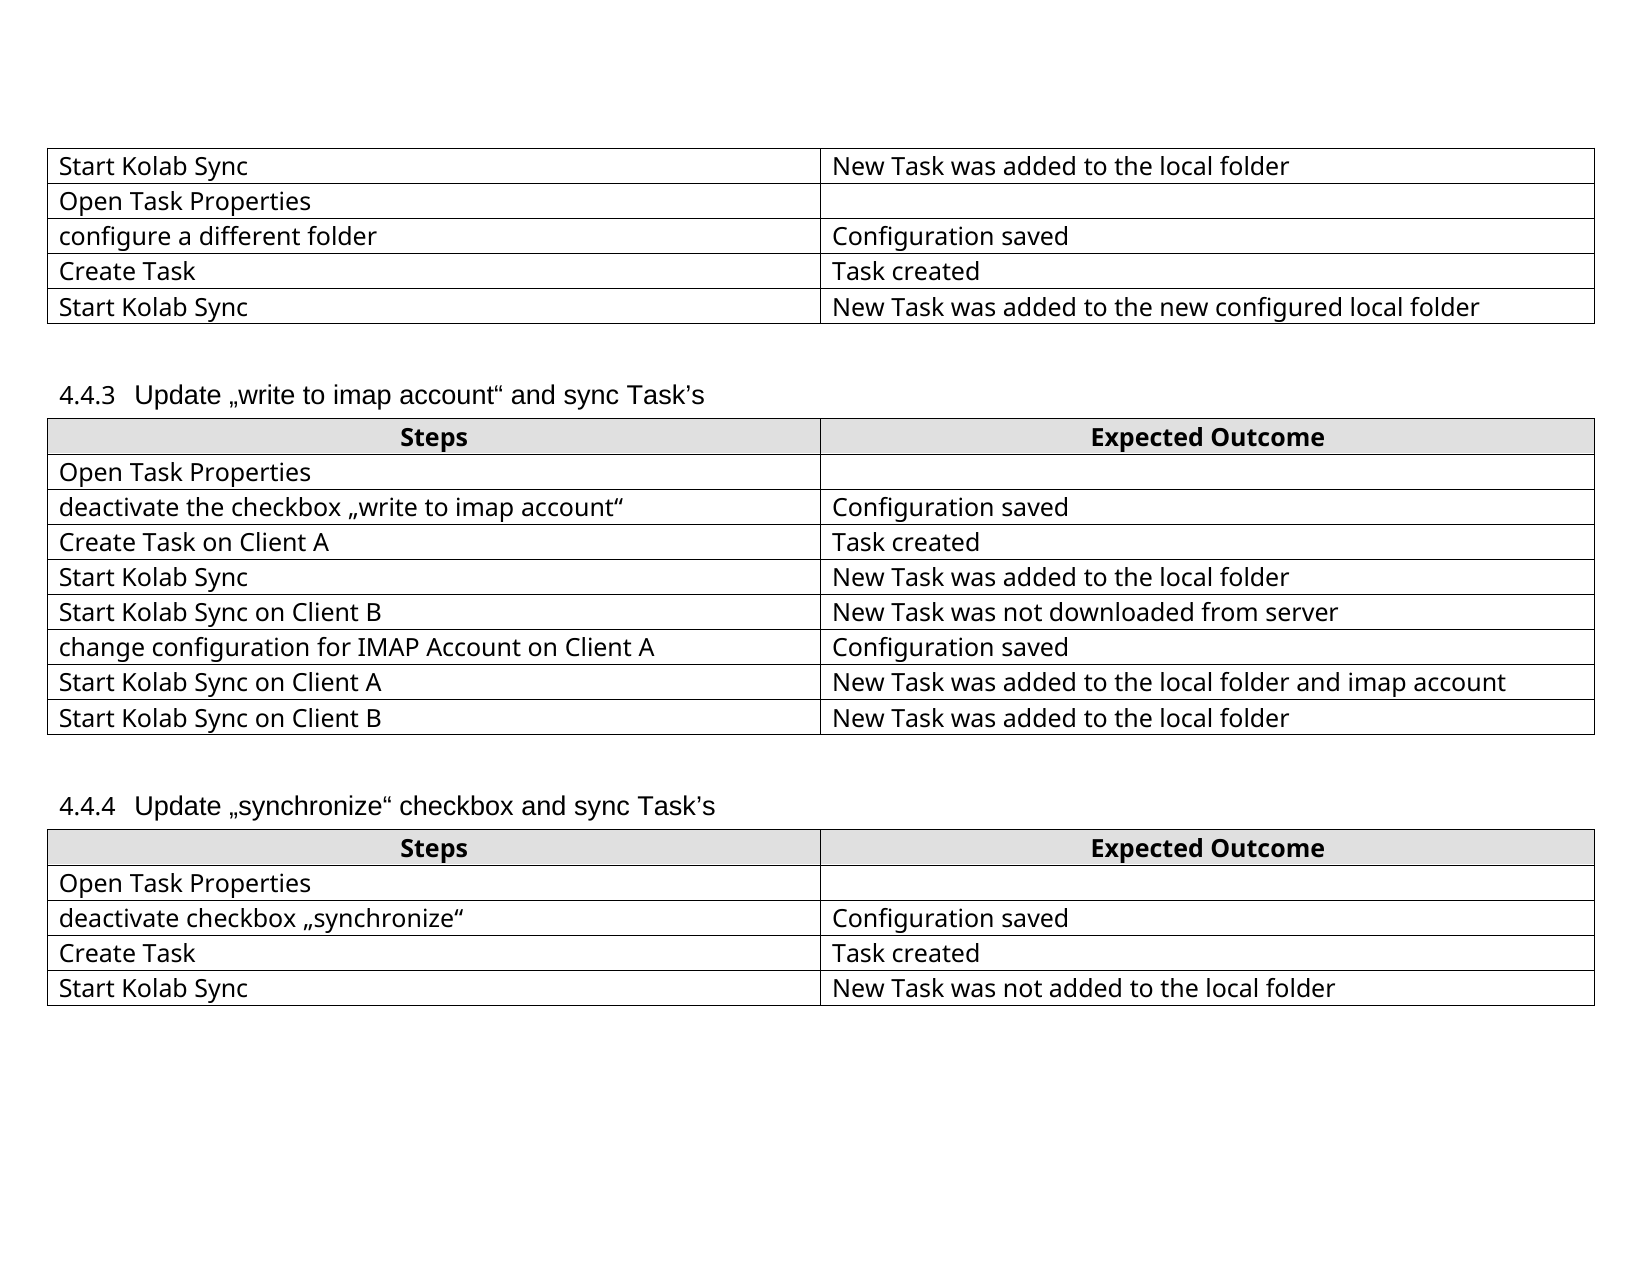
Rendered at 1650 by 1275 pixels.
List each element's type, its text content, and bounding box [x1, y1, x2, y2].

table_cell [821, 455, 1594, 488]
subtitle Update „synchronize“ checkbox and sync Task’s [59, 789, 1591, 823]
table_cell Create Task on Client A [48, 525, 820, 559]
table_cell Configuration saved [821, 490, 1594, 524]
table_cell New Task was added to the local folder [821, 700, 1594, 734]
table_cell Open Task Properties [48, 184, 820, 218]
table_cell Start Kolab Sync [48, 289, 820, 323]
table_cell Create Task [48, 936, 820, 970]
table_cell Task created [821, 254, 1594, 288]
table_header Expected Outcome [821, 419, 1594, 453]
table_cell Task created [821, 525, 1594, 559]
table_cell Start Kolab Sync on Client B [48, 595, 820, 629]
table_cell Start Kolab Sync [48, 149, 820, 183]
table_cell configure a different folder [48, 219, 820, 253]
table_cell Configuration saved [821, 219, 1594, 253]
table_cell Start Kolab Sync [48, 560, 820, 594]
table_cell New Task was added to the local folder and imap account [821, 665, 1594, 699]
table_cell Configuration saved [821, 630, 1594, 664]
table_cell [821, 866, 1594, 899]
table_cell New Task was not added to the local folder [821, 971, 1594, 1005]
table_cell Start Kolab Sync on Client A [48, 665, 820, 699]
table_cell deactivate checkbox „synchronize“ [48, 901, 820, 935]
table_cell [821, 184, 1594, 218]
subtitle Update „write to imap account“ and sync Task’s [59, 378, 1591, 412]
table_cell New Task was not downloaded from server [821, 595, 1594, 629]
table_cell Open Task Properties [48, 455, 820, 488]
table_cell Open Task Properties [48, 866, 820, 899]
table_cell New Task was added to the new configured local folder [821, 289, 1594, 323]
table_cell Start Kolab Sync on Client B [48, 700, 820, 734]
table_header Steps [48, 830, 820, 864]
table_cell change configuration for IMAP Account on Client A [48, 630, 820, 664]
table_header Steps [48, 419, 820, 453]
table_cell New Task was added to the local folder [821, 149, 1594, 183]
table_cell deactivate the checkbox „write to imap account“ [48, 490, 820, 524]
table_cell Create Task [48, 254, 820, 288]
table_cell Task created [821, 936, 1594, 970]
table_cell Start Kolab Sync [48, 971, 820, 1005]
table_cell Configuration saved [821, 901, 1594, 935]
table_cell New Task was added to the local folder [821, 560, 1594, 594]
table_header Expected Outcome [821, 830, 1594, 864]
